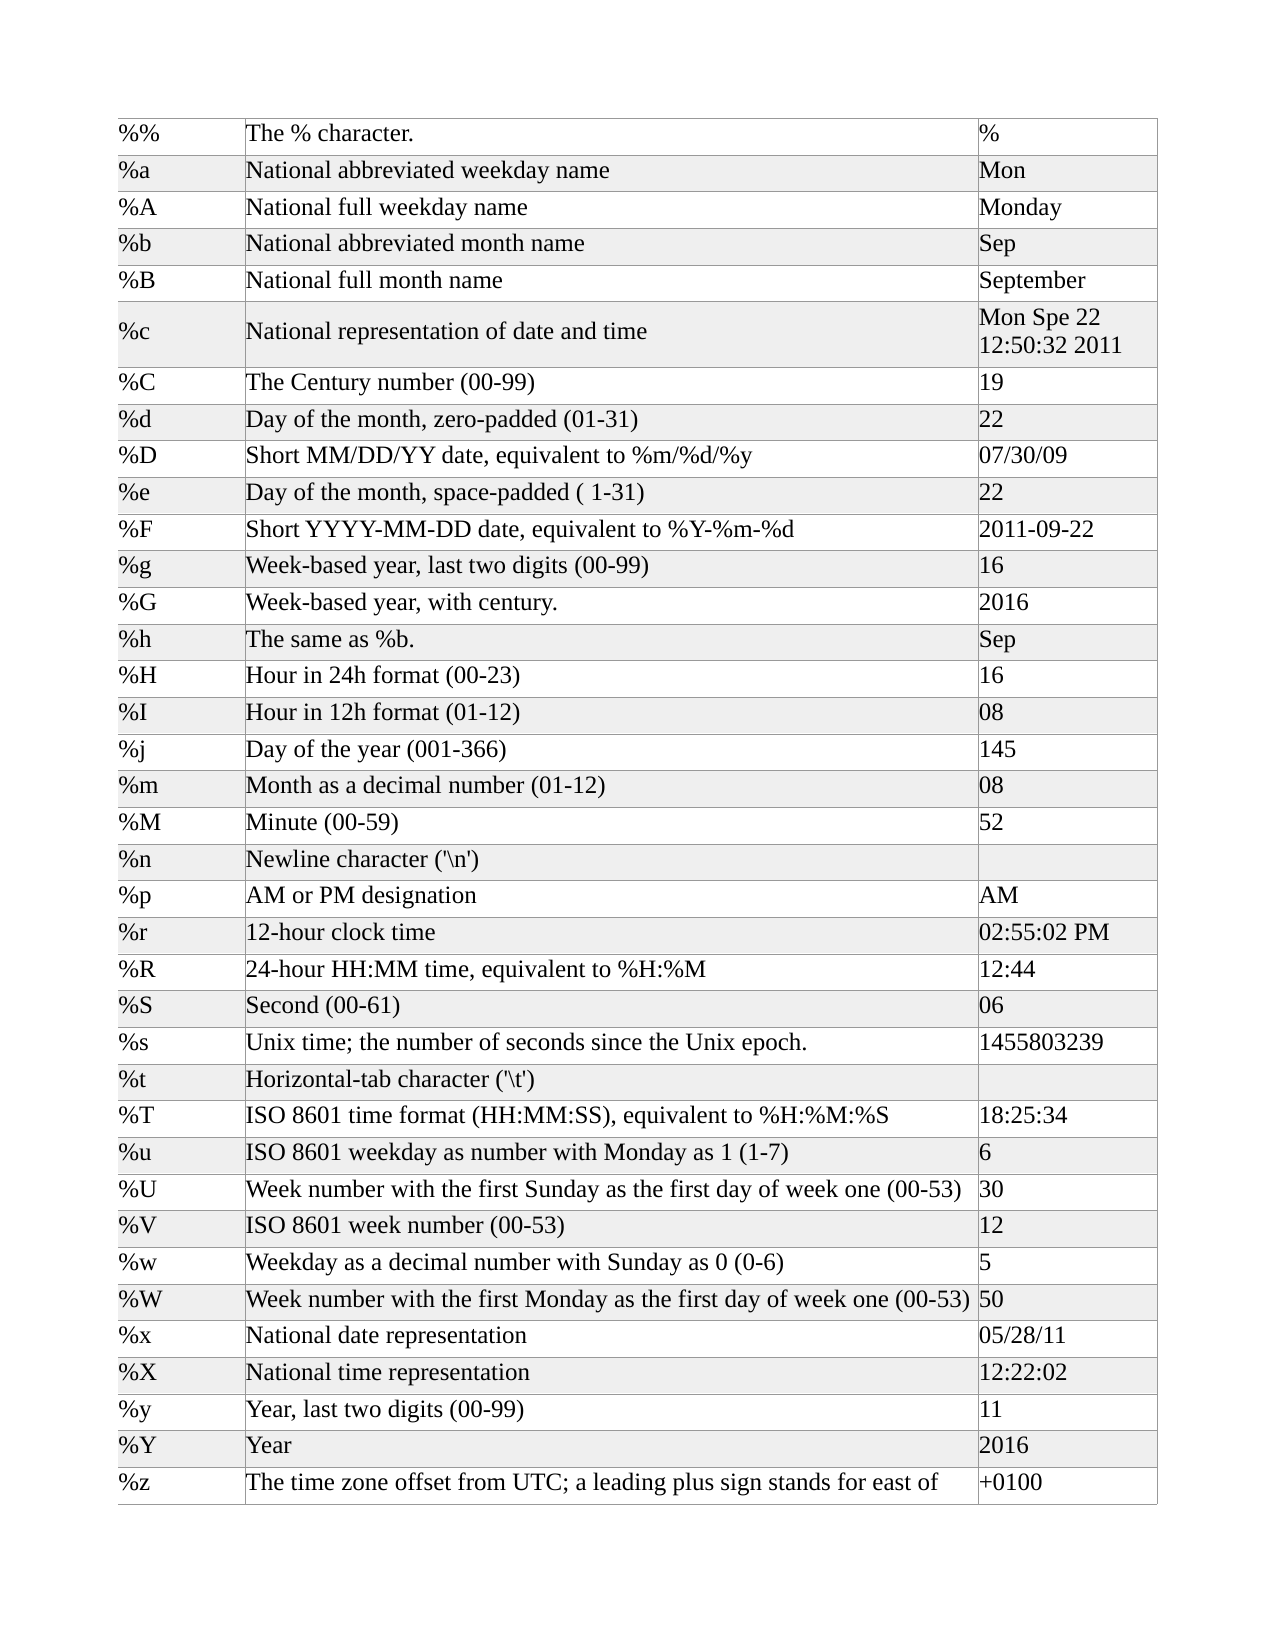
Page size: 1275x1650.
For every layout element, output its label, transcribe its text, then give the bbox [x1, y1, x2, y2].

table_cell %X [118, 1358, 245, 1393]
table_cell Sep [979, 625, 1157, 660]
table_cell Week number with the first Monday as the first day of week one (00-53) [246, 1285, 978, 1320]
table_cell Monday [979, 192, 1157, 228]
table_cell 06 [979, 991, 1157, 1027]
table_cell %T [118, 1101, 245, 1137]
table_cell 30 [979, 1175, 1157, 1210]
table_cell [979, 1065, 1157, 1100]
table_cell Short YYYY-MM-DD date, equivalent to %Y-%m-%d [246, 515, 978, 550]
table_cell Horizontal-tab character ('\t') [246, 1065, 978, 1100]
table_cell National full weekday name [246, 192, 978, 228]
table_cell 2011-09-22 [979, 515, 1157, 550]
table_cell %g [118, 551, 245, 587]
table_cell %y [118, 1395, 245, 1430]
table_cell %U [118, 1175, 245, 1210]
table_cell %C [118, 368, 245, 403]
table_cell %m [118, 771, 245, 807]
table_cell AM or PM designation [246, 881, 978, 917]
table_cell 5 [979, 1248, 1157, 1283]
table_cell The Century number (00-99) [246, 368, 978, 403]
table_cell Day of the month, zero-padded (01-31) [246, 405, 978, 440]
table_cell %c [118, 302, 245, 367]
table_cell %h [118, 625, 245, 660]
table_cell 50 [979, 1285, 1157, 1320]
table_cell Sep [979, 229, 1157, 265]
table_cell %H [118, 661, 245, 697]
table_cell 2016 [979, 1431, 1157, 1467]
table_cell %z [118, 1468, 245, 1503]
table_cell %n [118, 845, 245, 880]
table_cell ISO 8601 week number (00-53) [246, 1211, 978, 1247]
table_cell 145 [979, 735, 1157, 770]
table_cell %W [118, 1285, 245, 1320]
table_cell %D [118, 441, 245, 477]
table_cell 08 [979, 698, 1157, 733]
table_cell Day of the month, space-padded ( 1-31) [246, 478, 978, 513]
table_cell %V [118, 1211, 245, 1247]
table_cell %I [118, 698, 245, 733]
table_cell Week number with the first Sunday as the first day of week one (00-53) [246, 1175, 978, 1210]
table_cell 12 [979, 1211, 1157, 1247]
table_cell 1455803239 [979, 1028, 1157, 1063]
table_cell %u [118, 1138, 245, 1173]
table_cell 12-hour clock time [246, 918, 978, 953]
table_cell Unix time; the number of seconds since the Unix epoch. [246, 1028, 978, 1063]
table_cell 22 [979, 478, 1157, 513]
table_cell 07/30/09 [979, 441, 1157, 477]
table_cell %b [118, 229, 245, 265]
table_cell Hour in 12h format (01-12) [246, 698, 978, 733]
table_cell %F [118, 515, 245, 550]
table_cell %a [118, 156, 245, 191]
table_cell Second (00-61) [246, 991, 978, 1027]
table_cell 11 [979, 1395, 1157, 1430]
table_cell Month as a decimal number (01-12) [246, 771, 978, 807]
table_cell 6 [979, 1138, 1157, 1173]
table_cell Year, last two digits (00-99) [246, 1395, 978, 1430]
table_cell The time zone offset from UTC; a leading plus sign stands for east of [246, 1468, 978, 1503]
table_cell %s [118, 1028, 245, 1063]
table_cell 05/28/11 [979, 1321, 1157, 1357]
table_cell ISO 8601 weekday as number with Monday as 1 (1-7) [246, 1138, 978, 1173]
table_cell % [979, 119, 1157, 155]
table_cell +0100 [979, 1468, 1157, 1503]
table_cell %B [118, 266, 245, 301]
table_cell National representation of date and time [246, 302, 978, 367]
table_cell Week-based year, last two digits (00-99) [246, 551, 978, 587]
table_cell %A [118, 192, 245, 228]
table_cell %w [118, 1248, 245, 1283]
table_cell 24-hour HH:MM time, equivalent to %H:%M [246, 955, 978, 990]
table_cell National abbreviated weekday name [246, 156, 978, 191]
table_cell %r [118, 918, 245, 953]
table_cell Hour in 24h format (00-23) [246, 661, 978, 697]
table_cell 16 [979, 661, 1157, 697]
table_cell %% [118, 119, 245, 155]
table_cell AM [979, 881, 1157, 917]
table_cell September [979, 266, 1157, 301]
table_cell 18:25:34 [979, 1101, 1157, 1137]
table_cell Year [246, 1431, 978, 1467]
table_cell Week-based year, with century. [246, 588, 978, 623]
table_cell Mon Spe 22 12:50:32 2011 [979, 302, 1157, 367]
table_cell %S [118, 991, 245, 1027]
table_cell 22 [979, 405, 1157, 440]
table_cell %M [118, 808, 245, 843]
table_cell The same as %b. [246, 625, 978, 660]
table_cell [979, 845, 1157, 880]
table_cell %R [118, 955, 245, 990]
table_cell Weekday as a decimal number with Sunday as 0 (0-6) [246, 1248, 978, 1283]
table_cell National full month name [246, 266, 978, 301]
table_cell Newline character ('\n') [246, 845, 978, 880]
table_cell 12:44 [979, 955, 1157, 990]
table_cell National abbreviated month name [246, 229, 978, 265]
table_cell The % character. [246, 119, 978, 155]
table_cell %d [118, 405, 245, 440]
table_cell 02:55:02 PM [979, 918, 1157, 953]
table_cell Day of the year (001-366) [246, 735, 978, 770]
table_cell Mon [979, 156, 1157, 191]
table_cell National date representation [246, 1321, 978, 1357]
table_cell %G [118, 588, 245, 623]
table_cell 08 [979, 771, 1157, 807]
table_cell ISO 8601 time format (HH:MM:SS), equivalent to %H:%M:%S [246, 1101, 978, 1137]
table_cell %j [118, 735, 245, 770]
table_cell 12:22:02 [979, 1358, 1157, 1393]
table_cell 19 [979, 368, 1157, 403]
table_cell %p [118, 881, 245, 917]
table_cell National time representation [246, 1358, 978, 1393]
table_cell %t [118, 1065, 245, 1100]
table_cell 2016 [979, 588, 1157, 623]
table_cell Minute (00-59) [246, 808, 978, 843]
table_cell %e [118, 478, 245, 513]
table_cell 52 [979, 808, 1157, 843]
table_cell %Y [118, 1431, 245, 1467]
table_cell 16 [979, 551, 1157, 587]
table_cell %x [118, 1321, 245, 1357]
table_cell Short MM/DD/YY date, equivalent to %m/%d/%y [246, 441, 978, 477]
